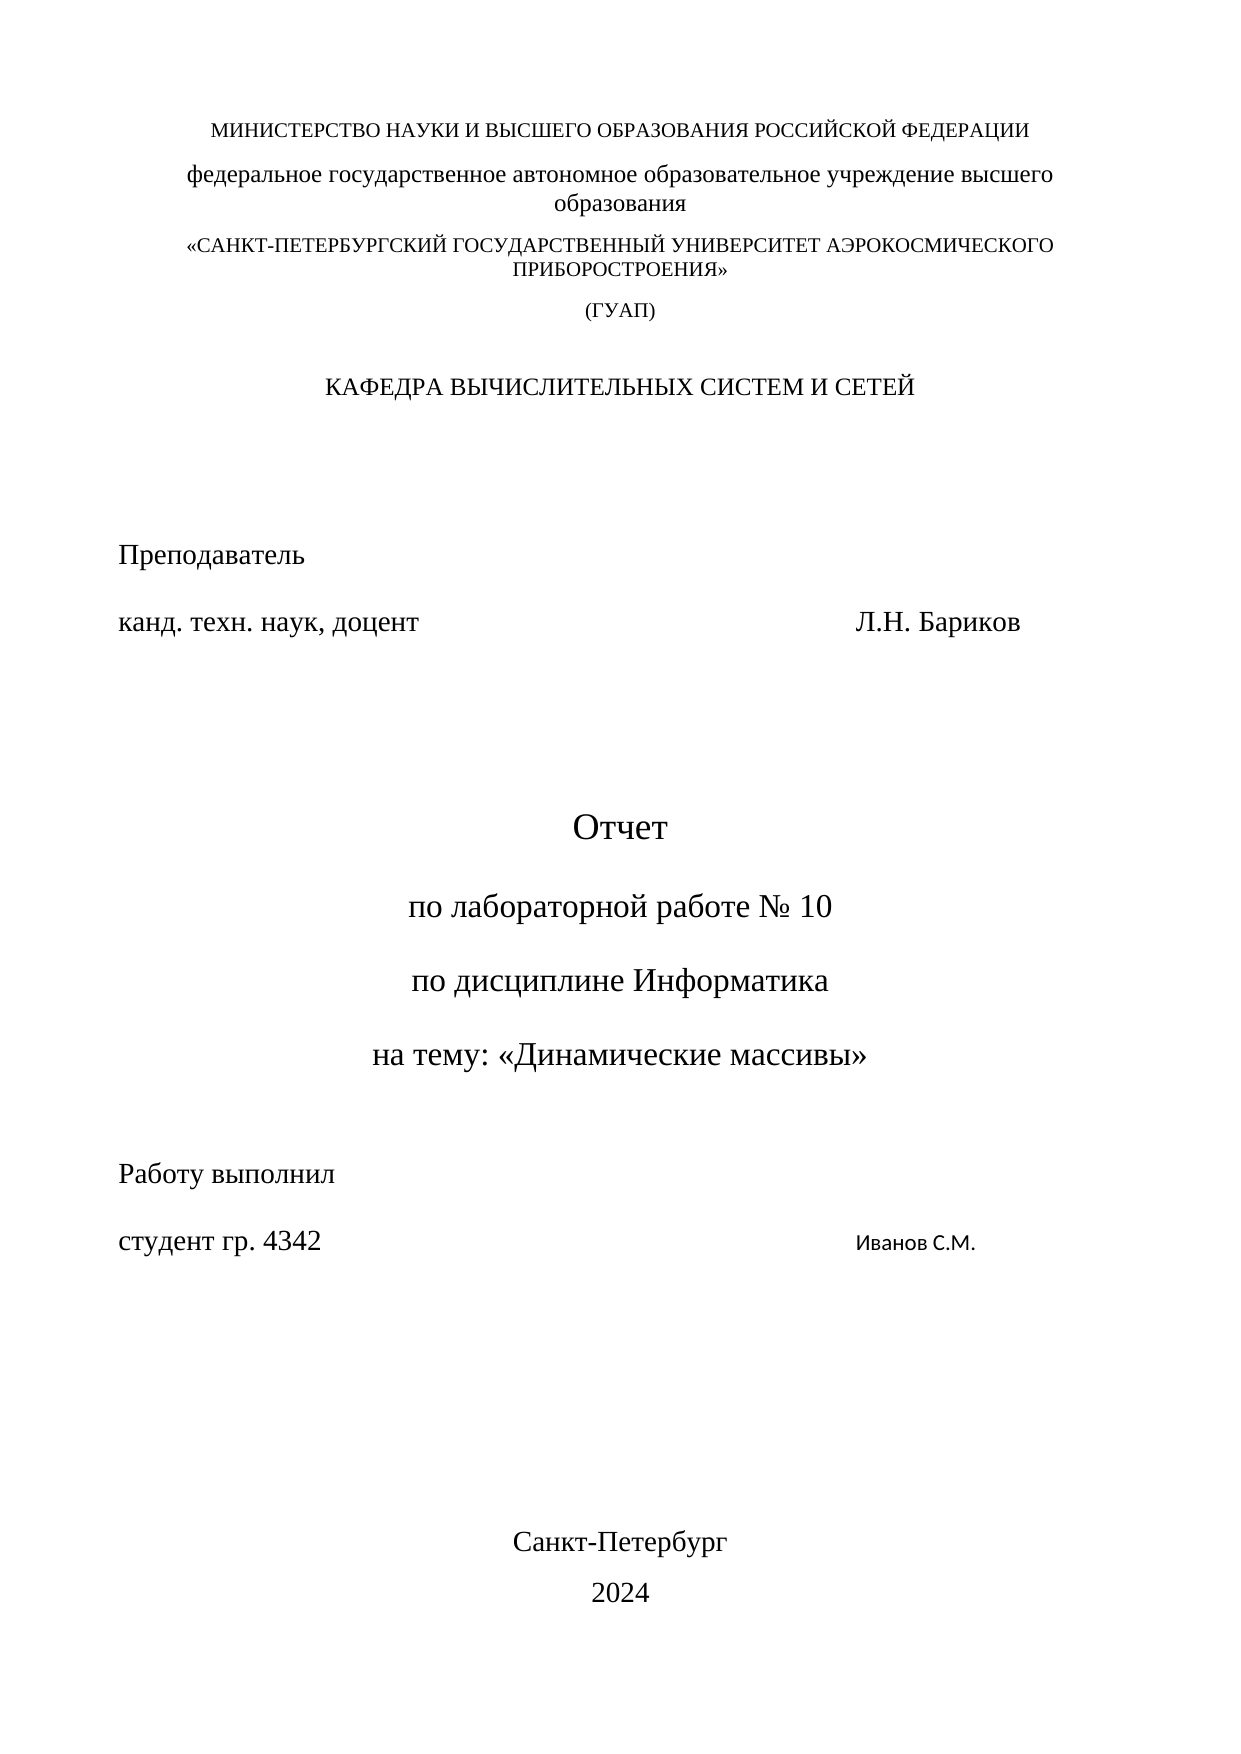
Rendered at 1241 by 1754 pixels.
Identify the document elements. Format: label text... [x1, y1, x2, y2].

text по дисциплине Информатика [118, 960, 1122, 998]
text студент гр. 4342 Иванов С.М. [118, 1223, 1122, 1257]
text МИНИСТЕРСТВО НАУКИ И ВЫСШЕГО ОБРАЗОВАНИЯ РОССИЙСКОЙ ФЕДЕРАЦИИ [118, 118, 1122, 142]
text федеральное государственное автономное образовательное учреждение высшего образования [118, 159, 1122, 216]
text по лабораторной работе № 10 [118, 886, 1122, 924]
text Работу выполнил [118, 1156, 1122, 1190]
text канд. техн. наук, доцент Л.Н. Бариков [118, 604, 1122, 637]
text (ГУАП) [118, 298, 1122, 322]
text «САНКТ-ПЕТЕРБУРГСКИЙ ГОСУДАРСТВЕННЫЙ УНИВЕРСИТЕТ АЭРОКОСМИЧЕСКОГО ПРИБОРОСТРОЕНИЯ» [118, 233, 1122, 281]
text на тему: «Динамические массивы» [118, 1034, 1122, 1073]
text 2024 [118, 1575, 1122, 1608]
text КАФЕДРА ВЫЧИСЛИТЕЛЬНЫХ СИСТЕМ И СЕТЕЙ [118, 372, 1122, 401]
text Преподаватель [118, 537, 1122, 570]
text Санкт-Петербург [118, 1524, 1122, 1558]
text Отчет [118, 805, 1122, 848]
